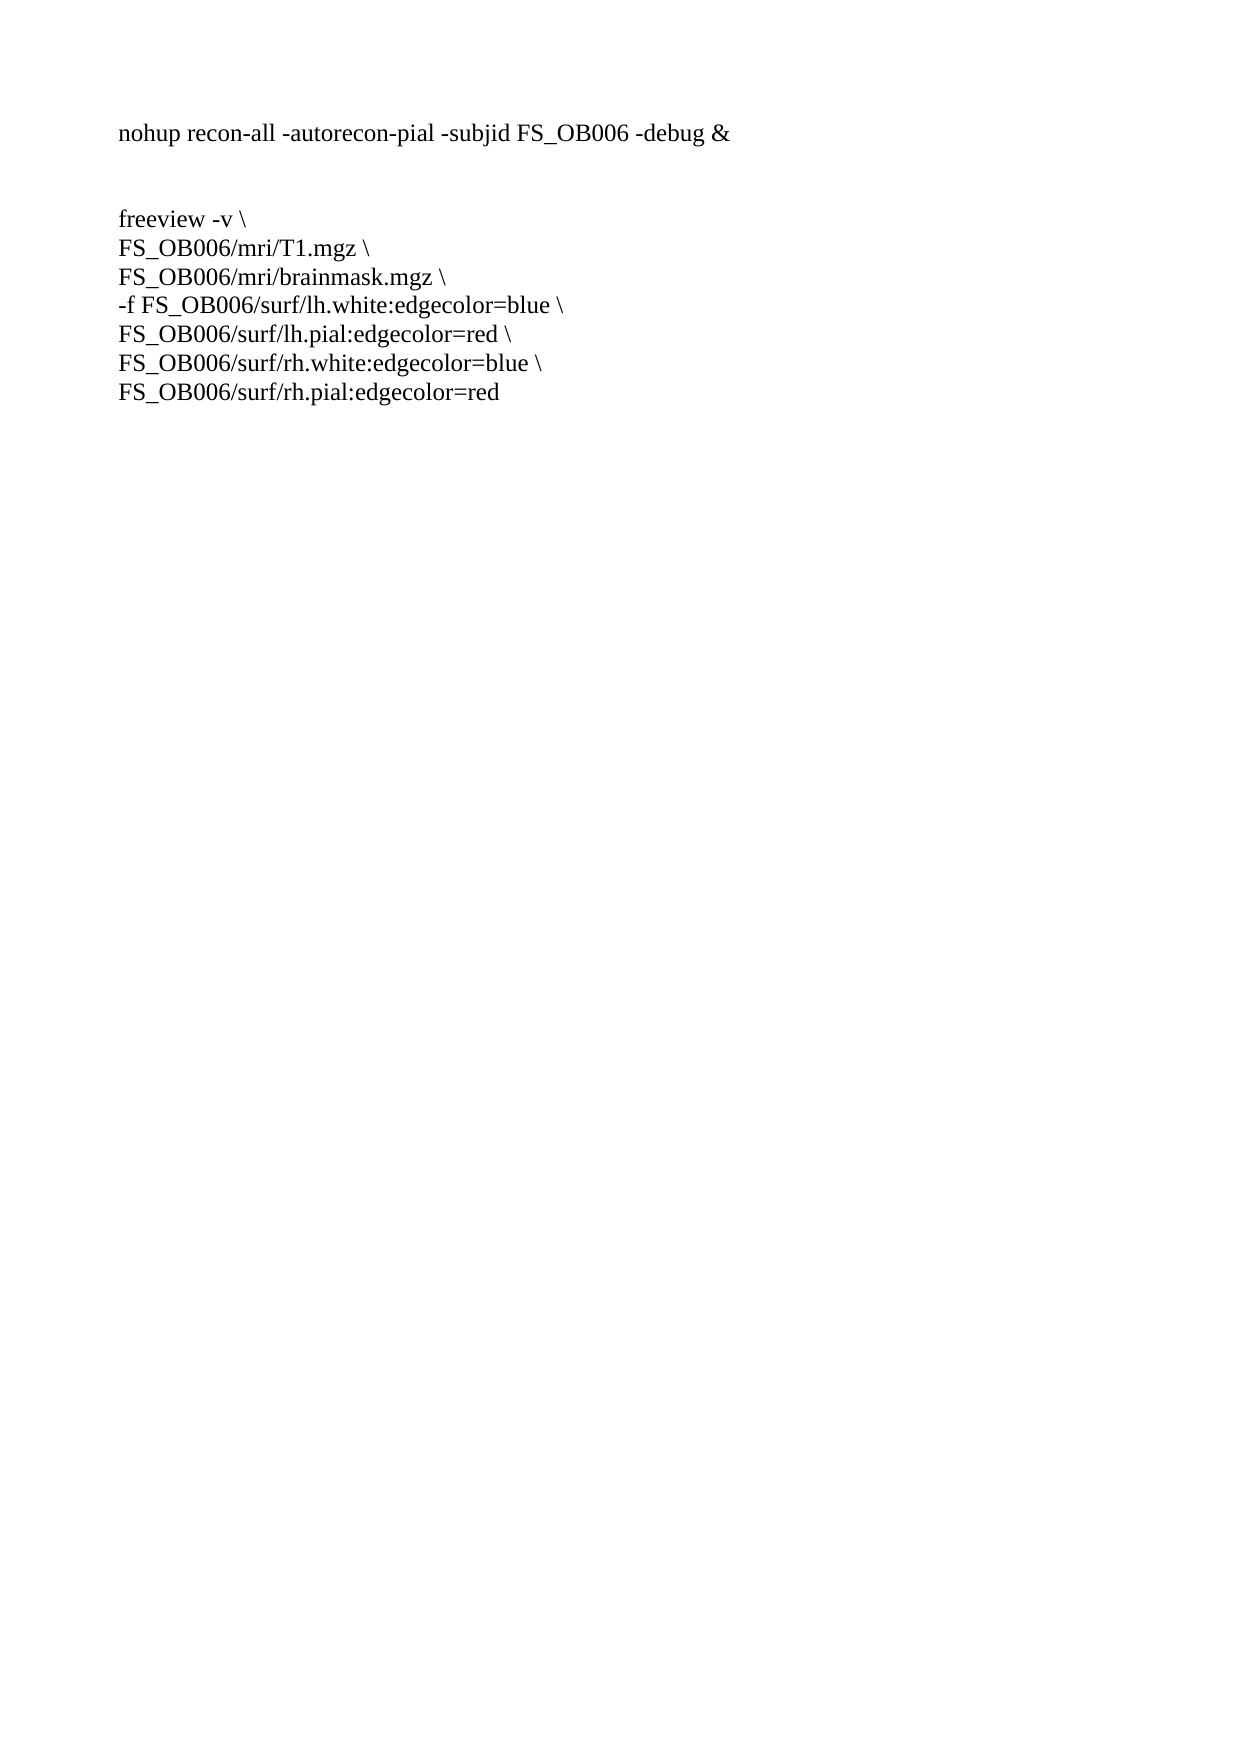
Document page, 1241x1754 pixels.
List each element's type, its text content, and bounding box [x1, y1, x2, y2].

text FS_OB006/mri/brainmask.mgz \ [118, 262, 1122, 291]
text FS_OB006/surf/rh.white:edgecolor=blue \ [118, 348, 1122, 377]
text nohup recon-all -autorecon-pial -subjid FS_OB006 -debug & [118, 118, 1122, 147]
text FS_OB006/surf/lh.pial:edgecolor=red \ [118, 319, 1122, 348]
text FS_OB006/mri/T1.mgz \ [118, 233, 1122, 262]
text FS_OB006/surf/rh.pial:edgecolor=red [118, 377, 1122, 406]
text freeview -v \ [118, 204, 1122, 233]
text -f FS_OB006/surf/lh.white:edgecolor=blue \ [118, 291, 1122, 319]
